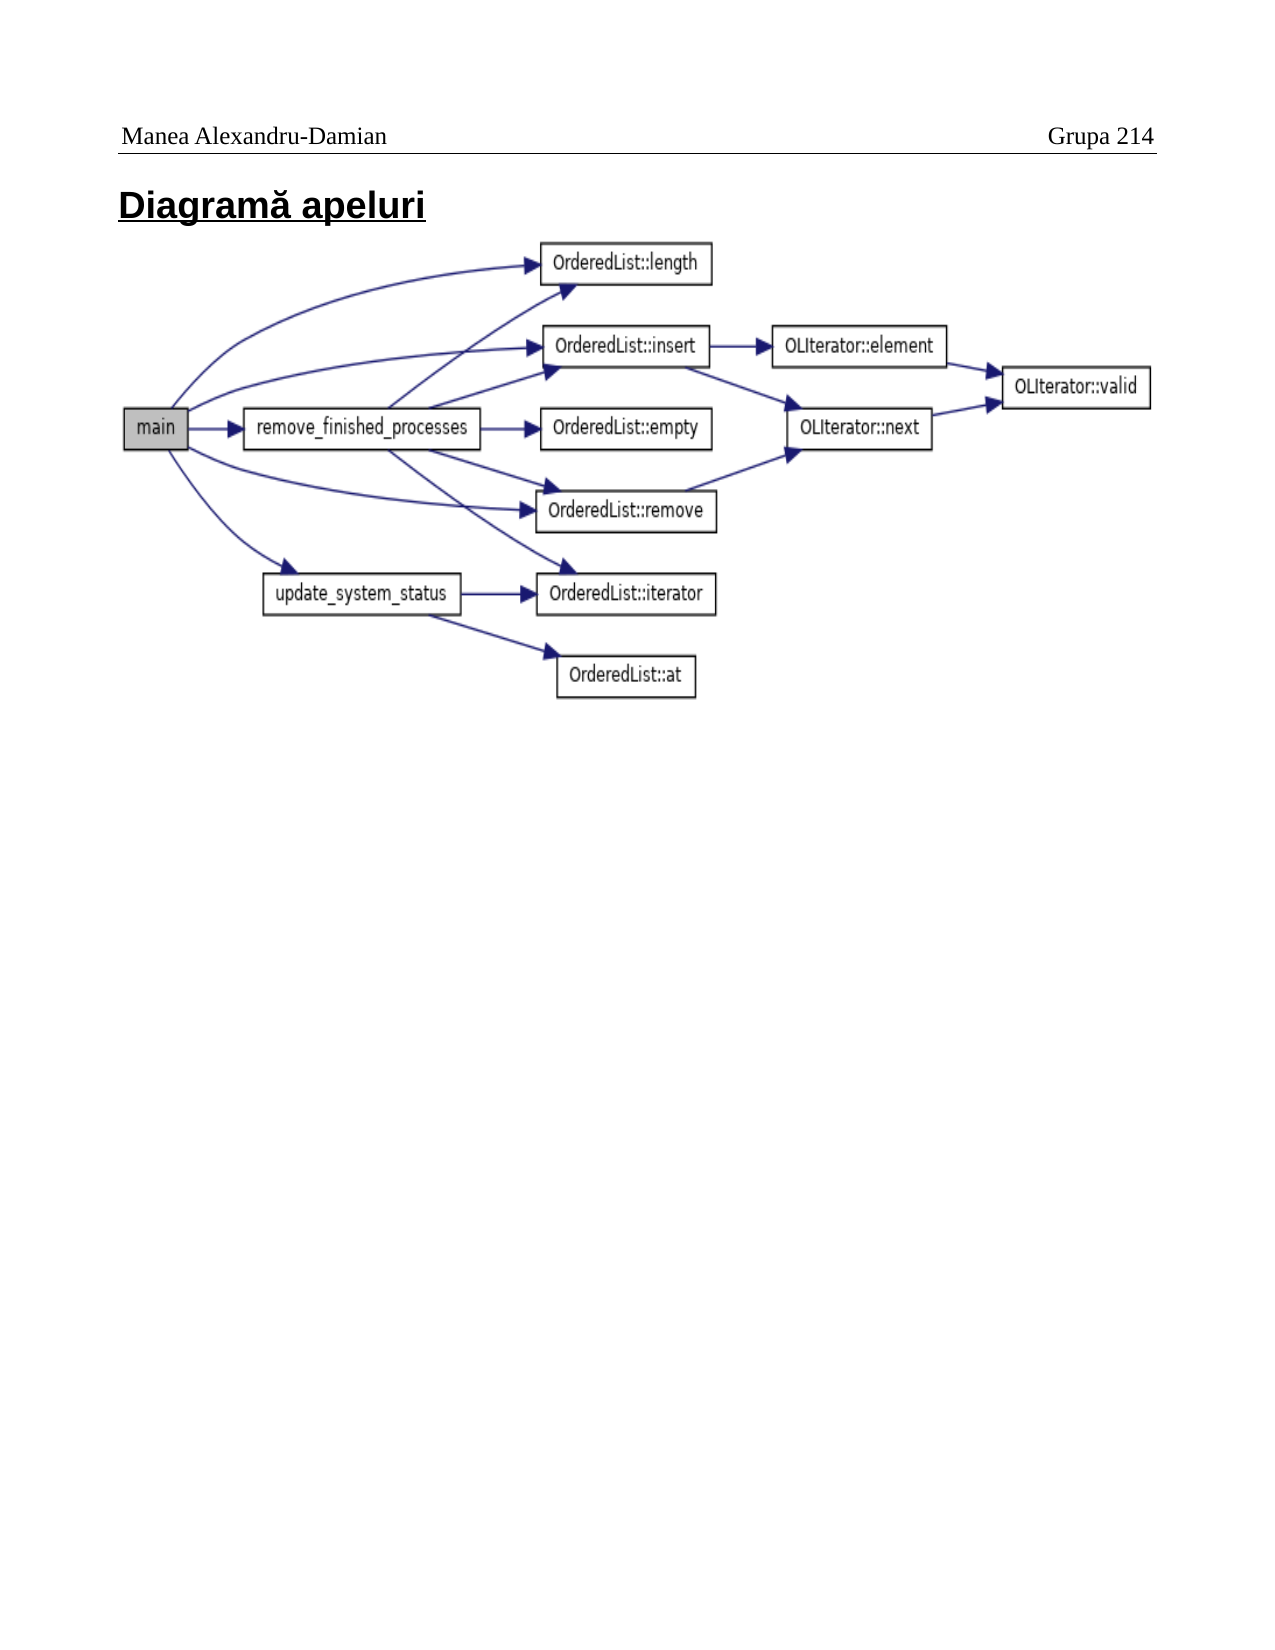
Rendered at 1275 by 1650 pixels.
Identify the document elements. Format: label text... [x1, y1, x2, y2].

subtitle Diagramă apeluri [118, 182, 1157, 226]
picture [118, 234, 1157, 708]
